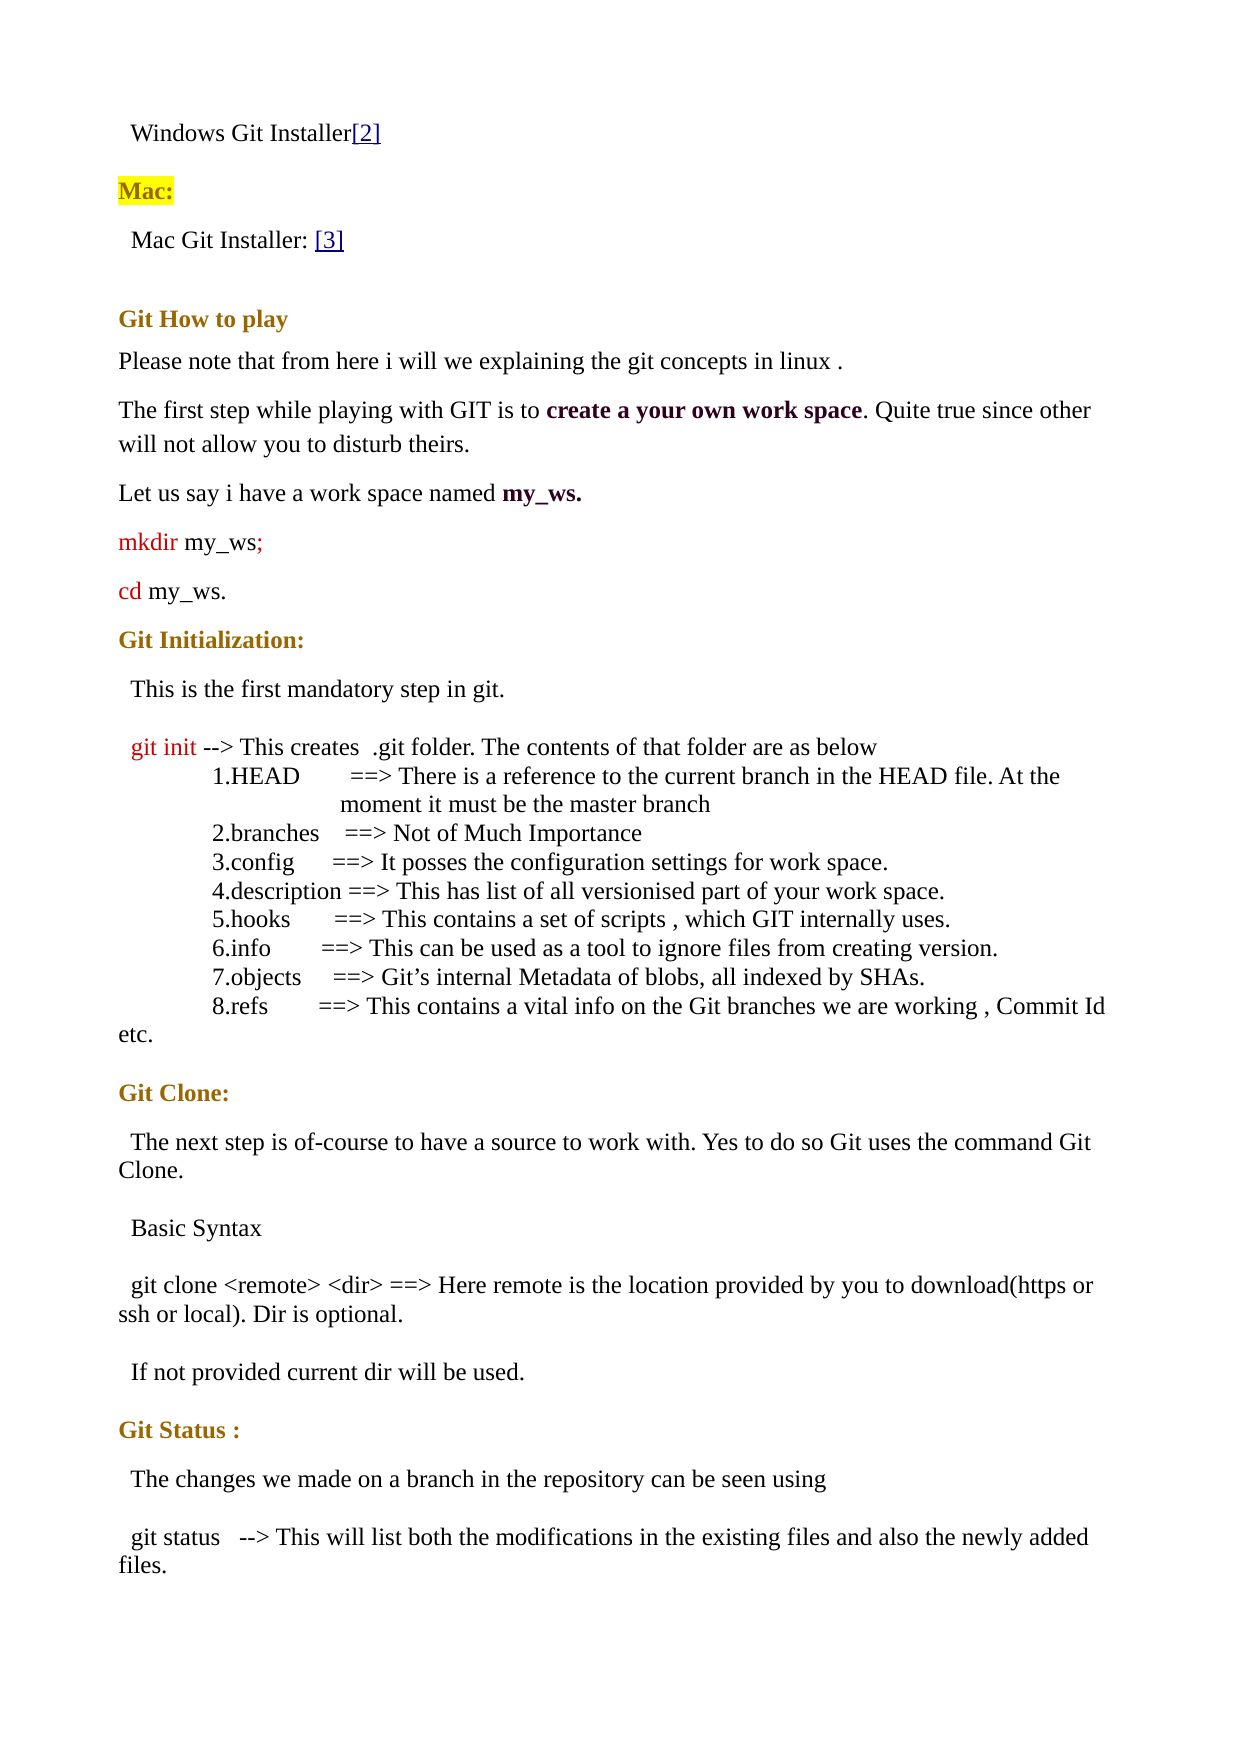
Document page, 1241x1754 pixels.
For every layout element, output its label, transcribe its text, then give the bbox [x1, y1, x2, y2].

text The next step is of-course to have a source to work with. Yes to do so Git uses the command Git Clone. [118, 1127, 1122, 1184]
subtitle Git How to play [118, 304, 1122, 333]
text git clone <remote> <dir> ==> Here remote is the location provided by you to download(https or ssh or local). Dir is optional. [118, 1271, 1122, 1328]
text The changes we made on a branch in the repository can be seen using [118, 1464, 1122, 1493]
text Basic Syntax [118, 1213, 1122, 1242]
text 1.HEAD ==> There is a reference to the current branch in the HEAD file. At the moment it must be the master branch [118, 761, 1122, 818]
text git status --> This will list both the modifications in the existing files and also the newly added files. [118, 1522, 1122, 1579]
text 2.branches ==> Not of Much Importance [118, 818, 1122, 847]
text 3.config ==> It posses the configuration settings for work space. [118, 847, 1122, 876]
text 5.hooks ==> This contains a set of scripts , which GIT internally uses. [118, 904, 1122, 933]
text This is the first mandatory step in git. [118, 674, 1122, 703]
text mkdir my_ws; [118, 527, 1122, 556]
text Windows Git Installer[2] [118, 118, 1122, 147]
text Mac Git Installer: [3] [118, 225, 1122, 254]
text Let us say i have a work space named my_ws. [118, 478, 1122, 507]
text Git Initialization: [118, 626, 1122, 654]
text git init --> This creates .git folder. The contents of that folder are as below [118, 732, 1122, 761]
text cd my_ws. [118, 576, 1122, 605]
text Mac: [118, 176, 1122, 205]
text Please note that from here i will we explaining the git concepts in linux . [118, 346, 1122, 374]
text 6.info ==> This can be used as a tool to ignore files from creating version. [118, 933, 1122, 962]
text The first step while playing with GIT is to create a your own work space. Quite true since other will not allow you to disturb theirs. [118, 395, 1122, 458]
text 4.description ==> This has list of all versionised part of your work space. [118, 876, 1122, 904]
text 7.objects ==> Git’s internal Metadata of blobs, all indexed by SHAs. [118, 962, 1122, 991]
text 8.refs ==> This contains a vital info on the Git branches we are working , Commit Id etc. [118, 991, 1122, 1048]
text If not provided current dir will be used. [118, 1357, 1122, 1386]
text Git Clone: [118, 1078, 1122, 1107]
text Git Status : [118, 1415, 1122, 1444]
